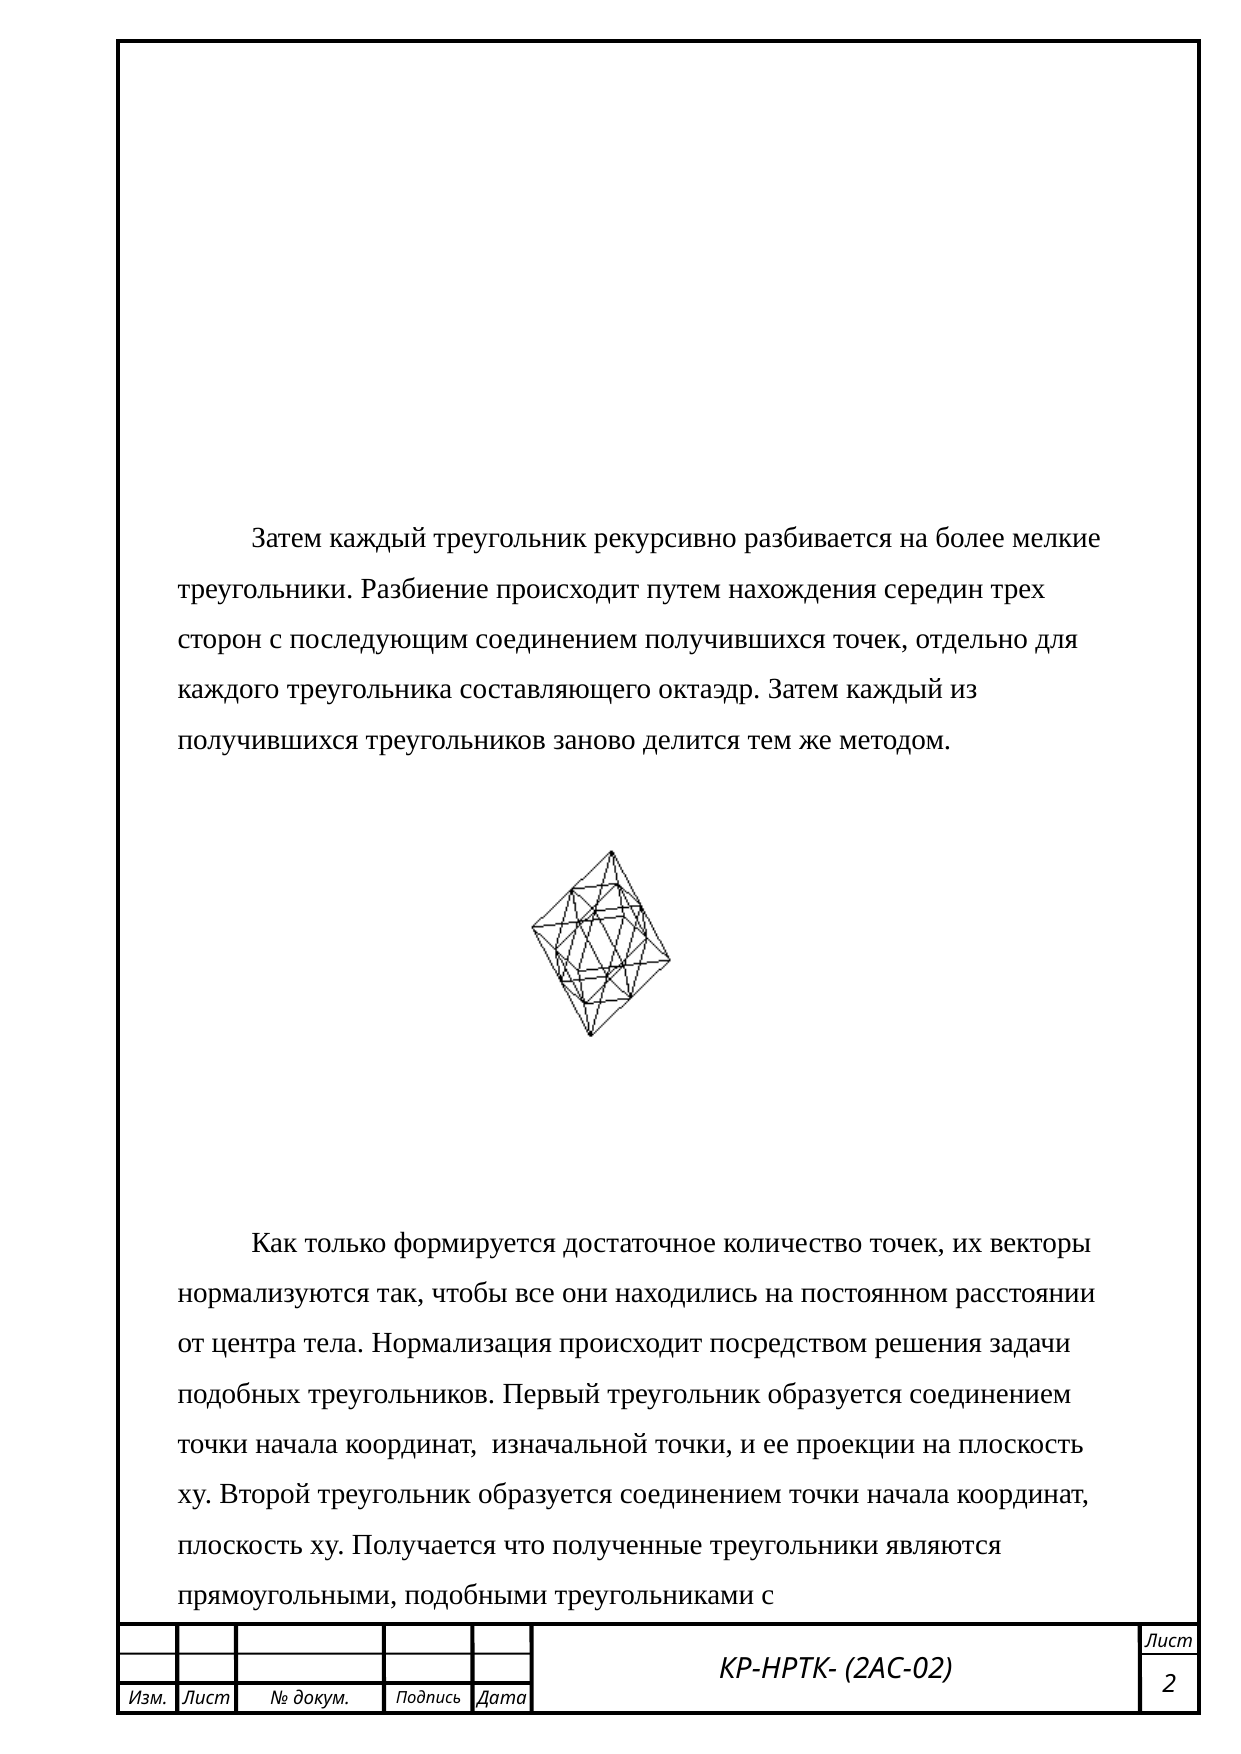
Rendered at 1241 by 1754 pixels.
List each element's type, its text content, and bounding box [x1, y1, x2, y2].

text Как только формируется достаточное количество точек, их векторы нормализуются так, чтобы все они находились на постоянном расстоянии от центра тела. Нормализация происходит посредством решения задачи подобных треугольников. Первый треугольник образуется соединением точки начала координат, изначальной точки, и ее проекции на плоскость xy. Второй треугольник образуется соединением точки начала координат, плоскость xy. Получается что полученные треугольники являются прямоугольными, подобными треугольниками с [177, 1225, 1122, 1611]
text Затем каждый треугольник рекурсивно разбивается на более мелкие треугольники. Разбиение происходит путем нахождения середин трех сторон с последующим соединением получившихся точек, отдельно для каждого треугольника составляющего октаэдр. Затем каждый из получившихся треугольников заново делится тем же методом. [177, 521, 1122, 755]
picture [436, 814, 777, 1096]
